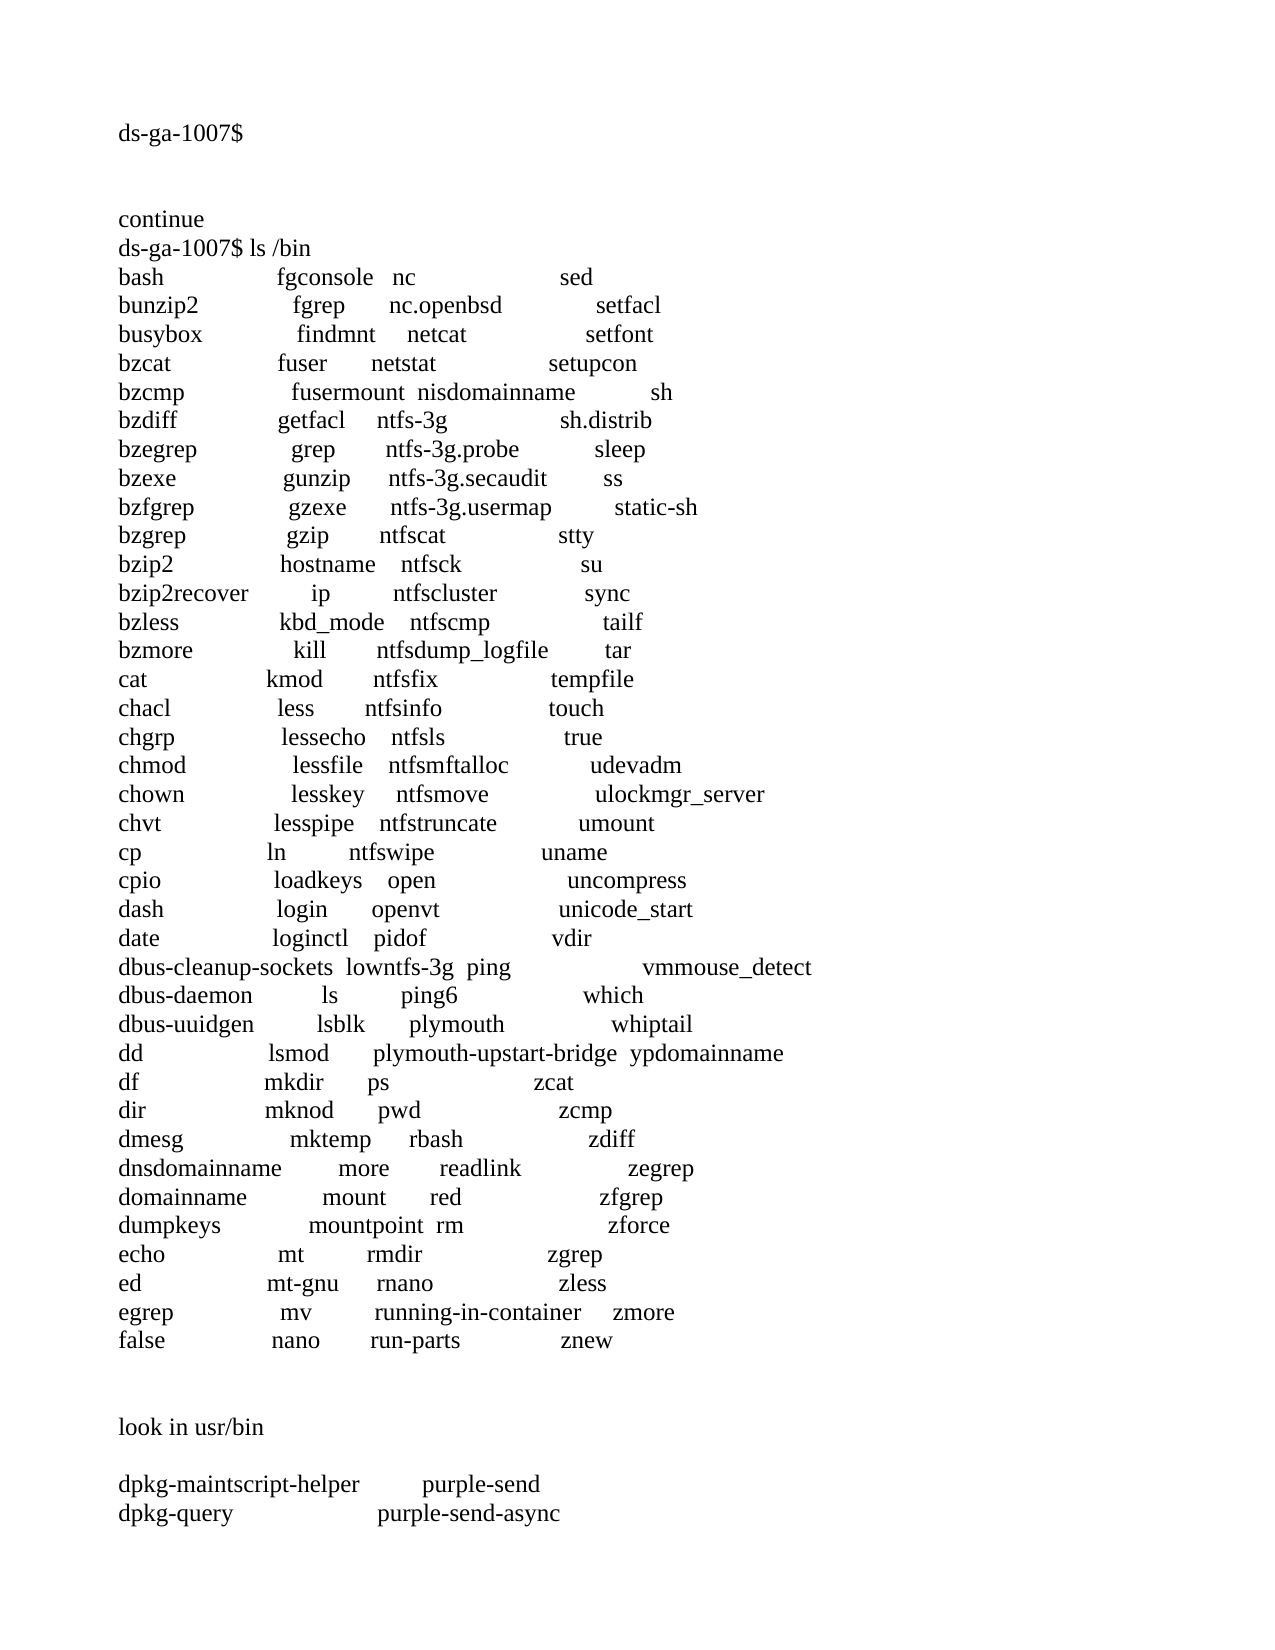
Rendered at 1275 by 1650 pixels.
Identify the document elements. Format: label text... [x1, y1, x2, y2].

text bzless kbd_mode ntfscmp tailf [118, 607, 1157, 636]
text bzfgrep gzexe ntfs-3g.usermap static-sh [118, 492, 1157, 521]
text dumpkeys mountpoint rm zforce [118, 1211, 1157, 1239]
text domainname mount red zfgrep [118, 1182, 1157, 1211]
text egrep mv running-in-container zmore [118, 1297, 1157, 1326]
text bash fgconsole nc sed [118, 262, 1157, 291]
text ds-ga-1007$ ls /bin [118, 233, 1157, 262]
text chgrp lessecho ntfsls true [118, 722, 1157, 751]
text chmod lessfile ntfsmftalloc udevadm [118, 751, 1157, 779]
text bzip2 hostname ntfsck su [118, 549, 1157, 578]
text busybox findmnt netcat setfont [118, 319, 1157, 348]
text bzcat fuser netstat setupcon [118, 348, 1157, 377]
text cat kmod ntfsfix tempfile [118, 664, 1157, 693]
text chown lesskey ntfsmove ulockmgr_server [118, 779, 1157, 808]
text bzdiff getfacl ntfs-3g sh.distrib [118, 406, 1157, 434]
text bzcmp fusermount nisdomainname sh [118, 377, 1157, 406]
text chacl less ntfsinfo touch [118, 693, 1157, 722]
text dnsdomainname more readlink zegrep [118, 1153, 1157, 1182]
text bzip2recover ip ntfscluster sync [118, 578, 1157, 607]
text dd lsmod plymouth-upstart-bridge ypdomainname [118, 1038, 1157, 1067]
text ds-ga-1007$ [118, 118, 1157, 147]
text false nano run-parts znew [118, 1326, 1157, 1354]
text cpio loadkeys open uncompress [118, 866, 1157, 894]
text bzexe gunzip ntfs-3g.secaudit ss [118, 463, 1157, 492]
text cp ln ntfswipe uname [118, 837, 1157, 866]
text echo mt rmdir zgrep [118, 1239, 1157, 1268]
text dpkg-query purple-send-async [118, 1498, 1157, 1527]
text dpkg-maintscript-helper purple-send [118, 1469, 1157, 1498]
text dash login openvt unicode_start [118, 894, 1157, 923]
text df mkdir ps zcat [118, 1067, 1157, 1096]
text dbus-daemon ls ping6 which [118, 981, 1157, 1009]
text dbus-uuidgen lsblk plymouth whiptail [118, 1009, 1157, 1038]
text dmesg mktemp rbash zdiff [118, 1124, 1157, 1153]
text bzmore kill ntfsdump_logfile tar [118, 636, 1157, 664]
text dbus-cleanup-sockets lowntfs-3g ping vmmouse_detect [118, 952, 1157, 981]
text bunzip2 fgrep nc.openbsd setfacl [118, 291, 1157, 319]
text dir mknod pwd zcmp [118, 1096, 1157, 1124]
text bzegrep grep ntfs-3g.probe sleep [118, 434, 1157, 463]
text ed mt-gnu rnano zless [118, 1268, 1157, 1297]
text continue [118, 204, 1157, 233]
text look in usr/bin [118, 1412, 1157, 1441]
text bzgrep gzip ntfscat stty [118, 521, 1157, 549]
text date loginctl pidof vdir [118, 923, 1157, 952]
text chvt lesspipe ntfstruncate umount [118, 808, 1157, 837]
